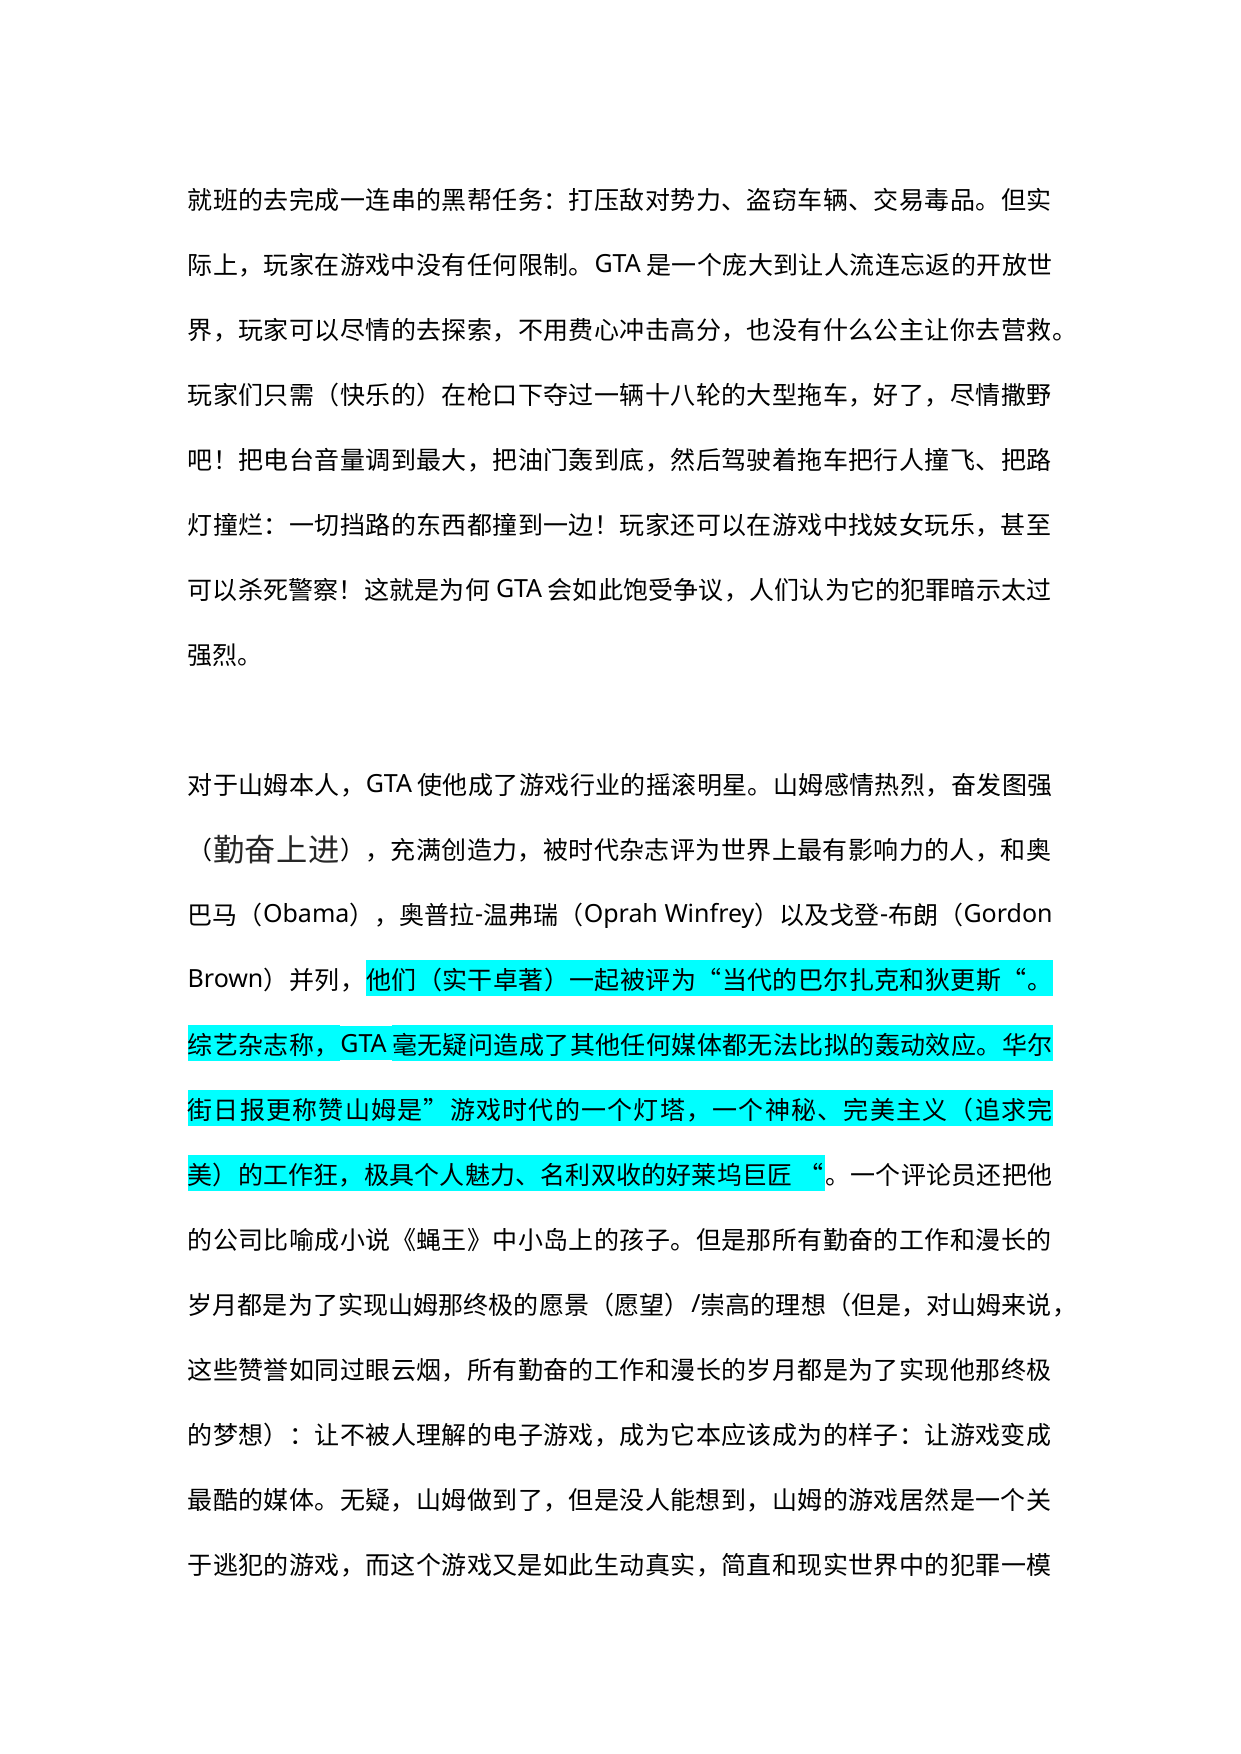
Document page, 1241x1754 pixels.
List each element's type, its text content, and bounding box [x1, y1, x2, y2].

text 对于山姆本人，GTA使他成了游戏行业的摇滚明星。山姆感情热烈，奋发图强（勤奋上进），充满创造力，被时代杂志评为世界上最有影响力的人，和奥巴马（Obama），奥普拉-温弗瑞（Oprah Winfrey）以及戈登-布朗（Gordon Brown）并列，他们（实干卓著）一起被评为“当代的巴尔扎克和狄更斯“。综艺杂志称，GTA毫无疑问造成了其他任何媒体都无法比拟的轰动效应。华尔街日报更称赞山姆是”游戏时代的一个灯塔，一个神秘、完美主义（追求完美）的工作狂，极具个人魅力、名利双收的好莱坞巨匠 “。一个评论员还把他的公司比喻成小说《蝇王》中小岛上的孩子。但是那所有勤奋的工作和漫长的岁月都是为了实现山姆那终极的愿景（愿望）/崇高的理想（但是，对山姆来说，这些赞誉如同过眼云烟，所有勤奋的工作和漫长的岁月都是为了实现他那终极的梦想）：让不被人理解的电子游戏，成为它本应该成为的样子：让游戏变成最酷的媒体。无疑，山姆做到了，但是没人能想到，山姆的游戏居然是一个关于逃犯的游戏，而这个游戏又是如此生动真实，简直和现实世界中的犯罪一模一样！也正因如此，山姆不得不在这样一个寒冷的冬日，来到华盛顿接受调查。 [187, 747, 1053, 1592]
text 表面上看，在GTA的世界中，玩家只是扮演了黑帮老大手下的一名小弟，按部就班的去完成一连串的黑帮任务：打压敌对势力、盗窃车辆、交易毒品。但实际上，玩家在游戏中没有任何限制。GTA是一个庞大到让人流连忘返的开放世界，玩家可以尽情的去探索，不用费心冲击高分，也没有什么公主让你去营救。玩家们只需（快乐的）在枪口下夺过一辆十八轮的大型拖车，好了，尽情撒野吧！把电台音量调到最大，把油门轰到底，然后驾驶着拖车把行人撞飞、把路灯撞烂：一切挡路的东西都撞到一边！玩家还可以在游戏中找妓女玩乐，甚至可以杀死警察！这就是为何GTA会如此饱受争议，人们认为它的犯罪暗示太过强烈。 [187, 162, 1053, 682]
